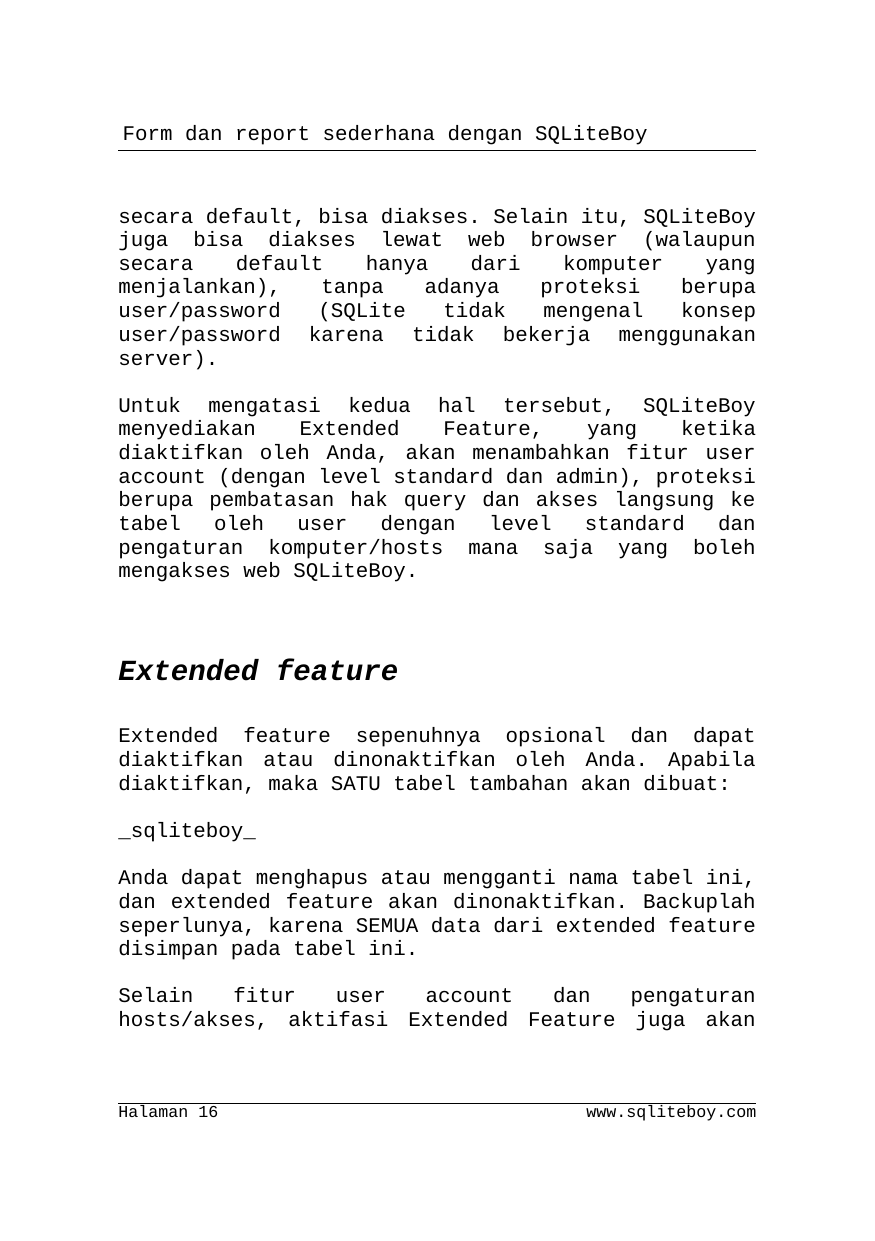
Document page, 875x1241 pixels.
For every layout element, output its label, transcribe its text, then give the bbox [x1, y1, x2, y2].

text Selain fitur user account dan pengaturan hosts/akses, aktifasi Extended Feature juga akan [118, 986, 756, 1033]
text secara default, bisa diakses. Selain itu, SQLiteBoy juga bisa diakses lewat web browser (walaupun secara default hanya dari komputer yang menjalankan), tanpa adanya proteksi berupa user/password (SQLite tidak mengenal konsep user/password karena tidak bekerja menggunakan server). [118, 206, 756, 371]
text Extended feature sepenuhnya opsional dan dapat diaktifkan atau dinonaktifkan oleh Anda. Apabila diaktifkan, maka SATU tabel tambahan akan dibuat: [118, 725, 756, 796]
text _sqliteboy_ [118, 820, 756, 844]
text Anda dapat menghapus atau mengganti nama tabel ini, dan extended feature akan dinonaktifkan. Backuplah seperlunya, karena SEMUA data dari extended feature disimpan pada tabel ini. [118, 867, 756, 962]
subtitle Extended feature [118, 656, 756, 689]
text Untuk mengatasi kedua hal tersebut, SQLiteBoy menyediakan Extended Feature, yang ketika diaktifkan oleh Anda, akan menambahkan fitur user account (dengan level standard dan admin), proteksi berupa pembatasan hak query dan akses langsung ke tabel oleh user dengan level standard dan pengaturan komputer/hosts mana saja yang boleh mengakses web SQLiteBoy. [118, 395, 756, 584]
